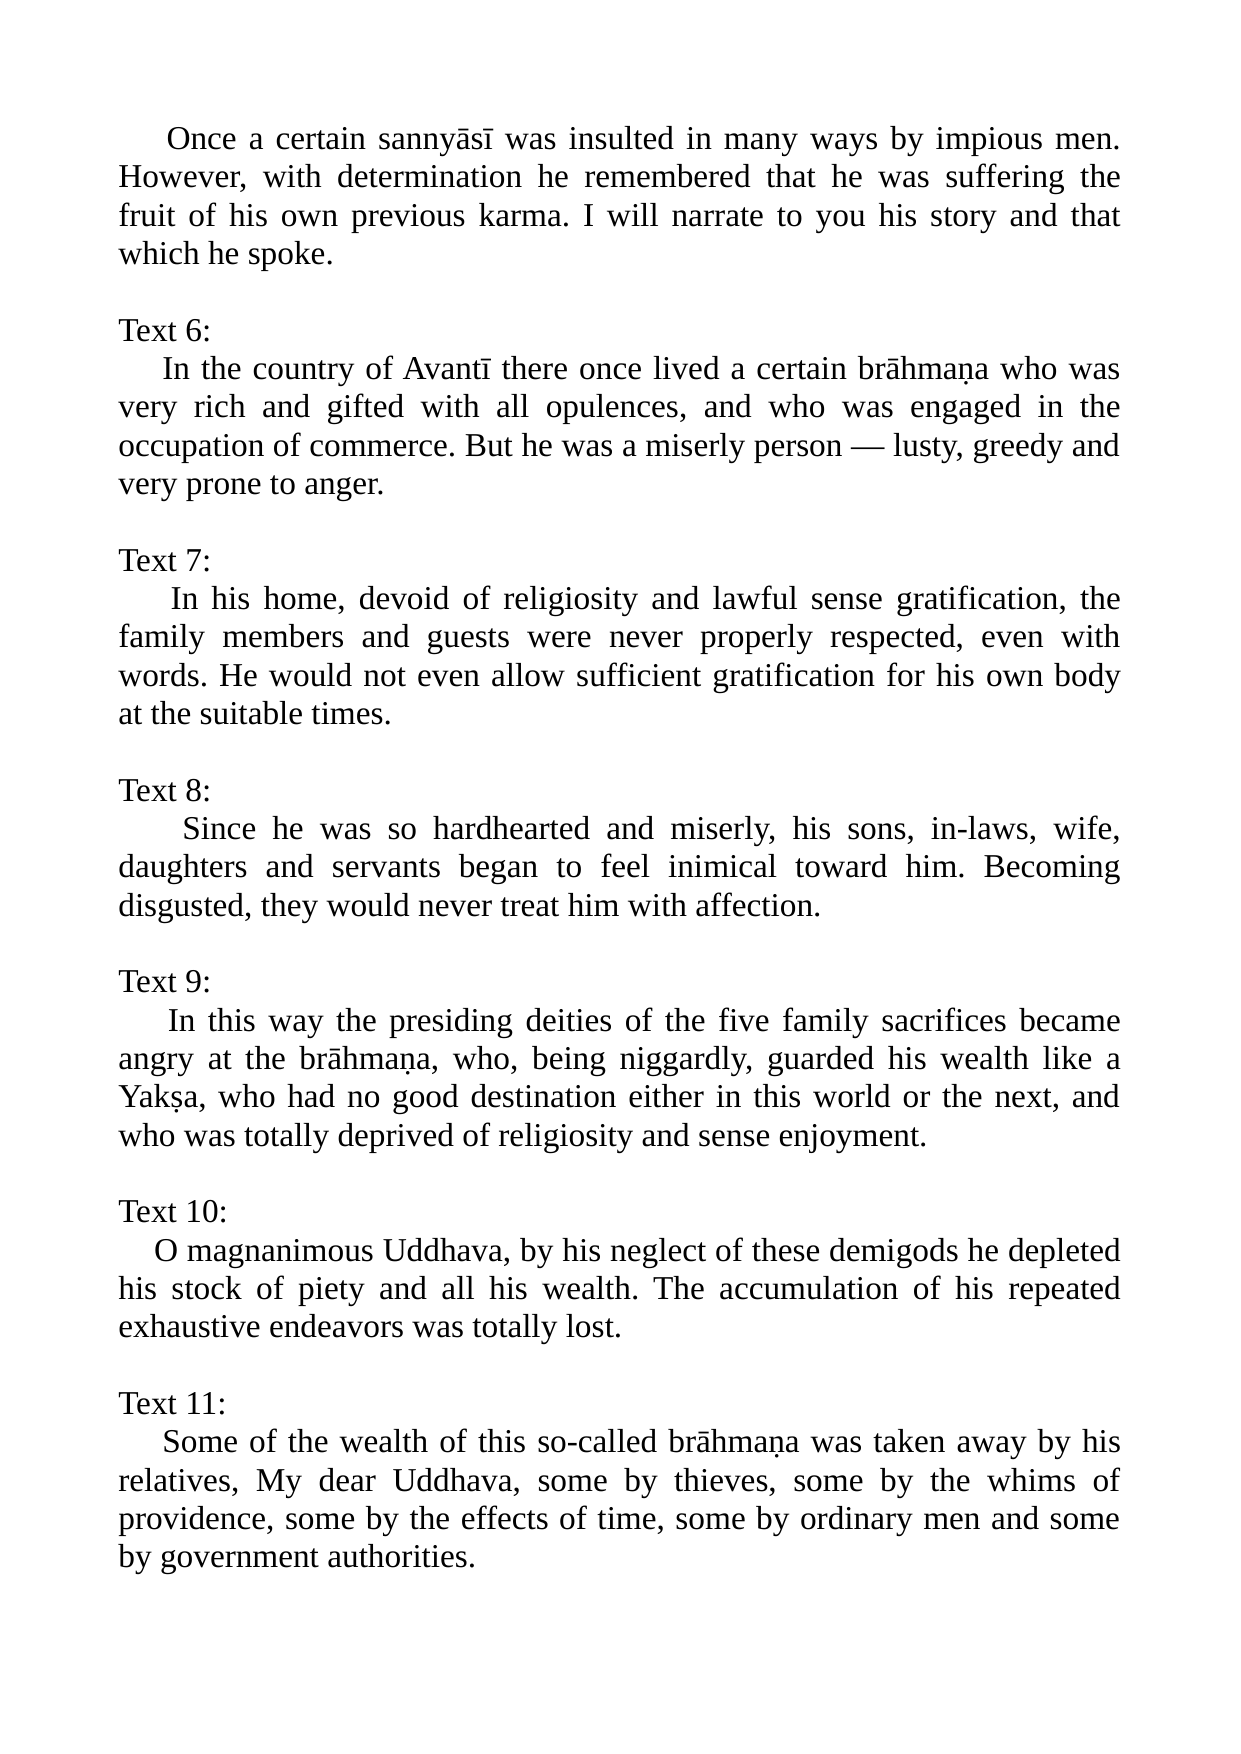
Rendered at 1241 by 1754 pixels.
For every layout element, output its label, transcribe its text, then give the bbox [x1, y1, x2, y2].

text Since he was so hardhearted and miserly, his sons, in-laws, wife, daughters and servants began to feel inimical toward him. Becoming disgusted, they would never treat him with affection. [118, 808, 1122, 923]
text Once a certain sannyāsī was insulted in many ways by impious men. However, with determination he remembered that he was suffering the fruit of his own previous karma. I will narrate to you his story and that which he spoke. [118, 118, 1122, 271]
text Text 8: [118, 770, 1122, 808]
text Text 6: [118, 310, 1122, 348]
text In this way the presiding deities of the five family sacrifices became angry at the brāhmaṇa, who, being niggardly, guarded his wealth like a Yakṣa, who had no good destination either in this world or the next, and who was totally deprived of religiosity and sense enjoyment. [118, 1000, 1122, 1153]
text In his home, devoid of religiosity and lawful sense gratification, the family members and guests were never properly respected, even with words. He would not even allow sufficient gratification for his own body at the suitable times. [118, 578, 1122, 731]
text Text 7: [118, 540, 1122, 578]
text O magnanimous Uddhava, by his neglect of these demigods he depleted his stock of piety and all his wealth. The accumulation of his repeated exhaustive endeavors was totally lost. [118, 1230, 1122, 1345]
text In the country of Avantī there once lived a certain brāhmaṇa who was very rich and gifted with all opulences, and who was engaged in the occupation of commerce. But he was a miserly person — lusty, greedy and very prone to anger. [118, 348, 1122, 501]
text Some of the wealth of this so-called brāhmaṇa was taken away by his relatives, My dear Uddhava, some by thieves, some by the whims of providence, some by the effects of time, some by ordinary men and some by government authorities. [118, 1421, 1122, 1575]
text Text 11: [118, 1383, 1122, 1421]
text Text 9: [118, 961, 1122, 1000]
text Text 10: [118, 1191, 1122, 1230]
